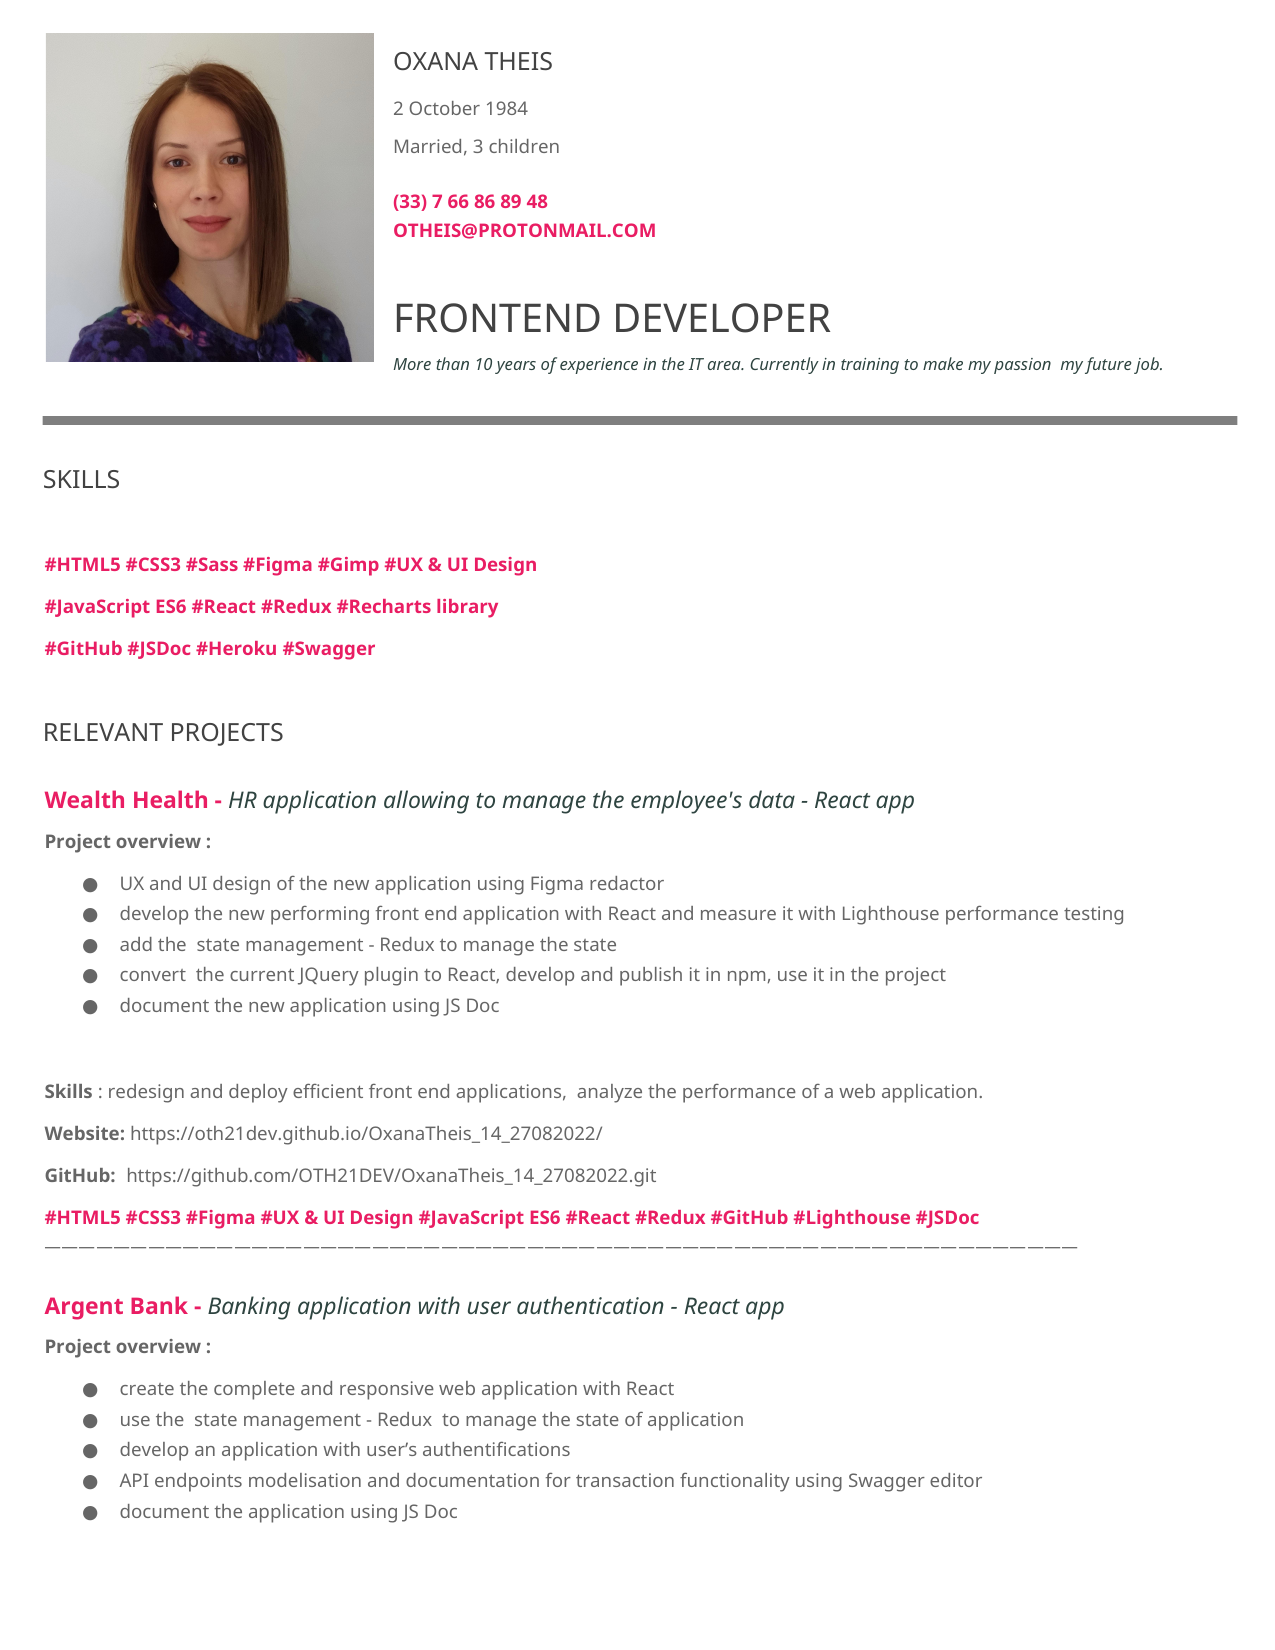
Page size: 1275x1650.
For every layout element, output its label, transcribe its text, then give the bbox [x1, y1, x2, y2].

subtitle FRONTEND DEVELOPER [374, 290, 1243, 344]
list use the state management - Redux to manage the state of application [82, 1406, 1240, 1432]
list create the complete and responsive web application with React [82, 1375, 1240, 1401]
text Website: https://oth21dev.github.io/OxanaTheis_14_27082022/ [44, 1120, 1238, 1146]
list convert the current JQuery plugin to React, develop and publish it in npm, use it in the project [82, 962, 1240, 987]
subtitle OTHEIS@PROTONMAIL.COM [374, 218, 1243, 243]
text Project overview : [44, 828, 1275, 853]
subtitle More than 10 years of experience in the IT area. Currently in training to make my passion my future job. [43, 352, 1243, 375]
list document the new application using JS Doc [82, 992, 1240, 1018]
subtitle (33) 7 66 86 89 48 [374, 188, 1243, 214]
subtitle RELEVANT PROJECTS [43, 714, 1240, 748]
text Married, 3 children [374, 134, 1240, 159]
list document the application using JS Doc [82, 1498, 1240, 1523]
text #HTML5 #CSS3 #Sass #Figma #Gimp #UX & UI Design [44, 551, 1244, 577]
list UX and UI design of the new application using Figma redactor [82, 870, 1240, 895]
text ㅡㅡㅡㅡㅡㅡㅡㅡㅡㅡㅡㅡㅡㅡㅡㅡㅡㅡㅡㅡㅡㅡㅡㅡㅡㅡㅡㅡㅡㅡㅡㅡㅡㅡㅡㅡㅡㅡㅡㅡㅡㅡㅡㅡㅡㅡㅡㅡㅡㅡㅡㅡㅡㅡㅡㅡㅡㅡㅡㅡ [44, 1233, 1240, 1261]
text 2 October 1984 [374, 96, 1240, 121]
subtitle Argent Bank - Banking application with user authentication - React app [44, 1290, 1240, 1321]
list develop an application with user’s authentifications [82, 1437, 1240, 1462]
subtitle OXANA THEIS [374, 44, 1243, 78]
text Project overview : [44, 1334, 1275, 1359]
list add the state management - Redux to manage the state [82, 931, 1240, 957]
subtitle Wealth Health - HR application allowing to manage the employee's data - React app [44, 784, 1240, 816]
list API endpoints modelisation and documentation for transaction functionality using Swagger editor [82, 1467, 1240, 1493]
text #GitHub #JSDoc #Heroku #Swagger [44, 635, 1244, 661]
text #HTML5 #CSS3 #Figma #UX & UI Design #JavaScript ES6 #React #Redux #GitHub #Lighthouse #JSDoc [44, 1204, 1244, 1230]
picture [42, 416, 1238, 425]
text Skills : redesign and deploy efficient front end applications, analyze the performance of a web application. [44, 1078, 1238, 1104]
text GitHub: https://github.com/OTH21DEV/OxanaTheis_14_27082022.git [44, 1162, 1238, 1188]
title SKILLS [43, 462, 1240, 496]
picture [45, 33, 374, 362]
list develop the new performing front end application with React and measure it with Lighthouse performance testing [82, 900, 1240, 926]
text #JavaScript ES6 #React #Redux #Recharts library [44, 593, 1244, 619]
